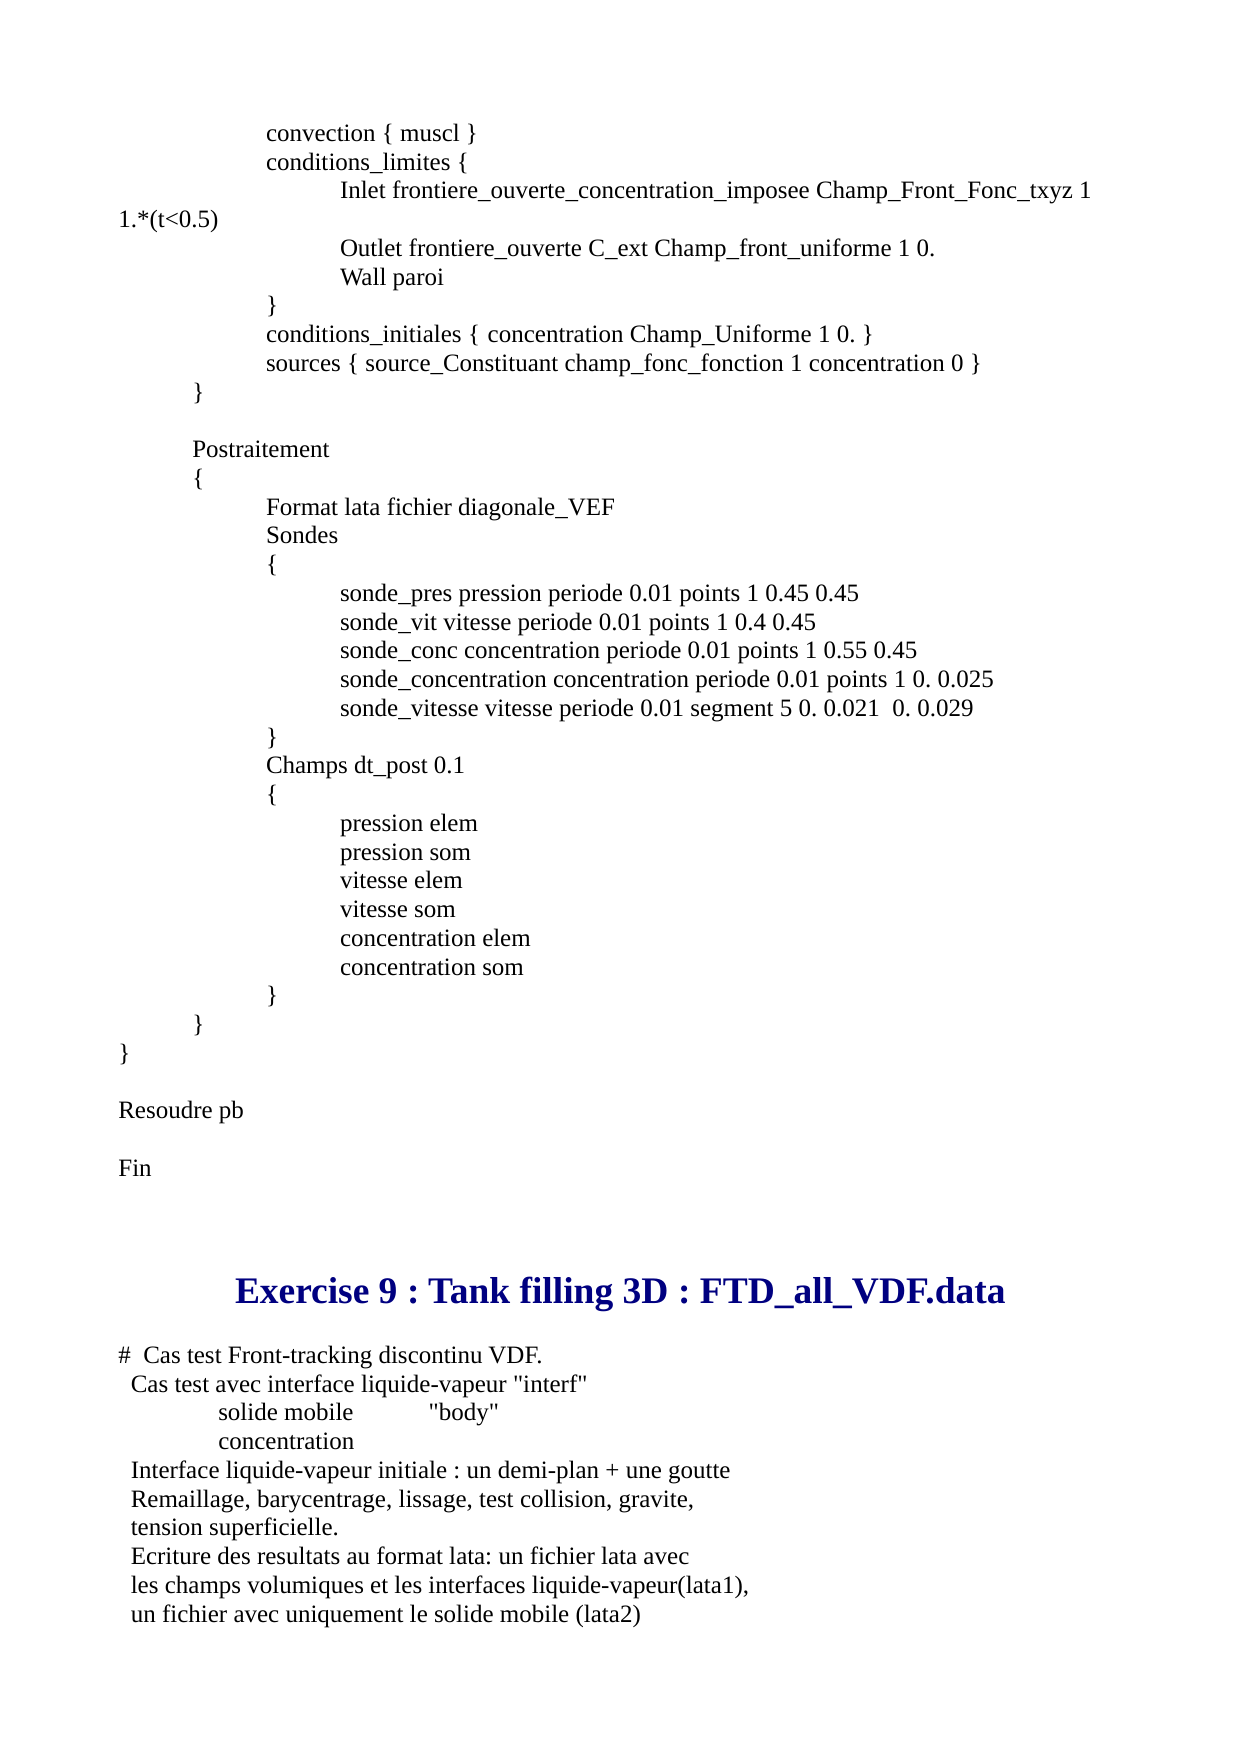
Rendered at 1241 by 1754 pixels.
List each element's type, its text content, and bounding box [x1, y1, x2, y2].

text Sondes [118, 521, 1122, 549]
text Champs dt_post 0.1 [118, 751, 1122, 779]
text } [118, 981, 1122, 1009]
text } [118, 291, 1122, 319]
text tension superficielle. [118, 1512, 1122, 1541]
text { [118, 549, 1122, 578]
text Outlet frontiere_ouverte C_ext Champ_front_uniforme 1 0. [118, 233, 1122, 262]
text les champs volumiques et les interfaces liquide-vapeur(lata1), [118, 1570, 1122, 1599]
text sonde_conc concentration periode 0.01 points 1 0.55 0.45 [118, 636, 1122, 664]
text Wall paroi [118, 262, 1122, 291]
text Resoudre pb [118, 1096, 1122, 1124]
text # Cas test Front-tracking discontinu VDF. [118, 1340, 1122, 1369]
text concentration [118, 1426, 1122, 1455]
text concentration elem [118, 923, 1122, 952]
text } [118, 1038, 1122, 1067]
text Interface liquide-vapeur initiale : un demi-plan + une goutte [118, 1455, 1122, 1484]
text } [118, 377, 1122, 406]
text vitesse som [118, 894, 1122, 923]
text conditions_initiales { concentration Champ_Uniforme 1 0. } [118, 319, 1122, 348]
text pression elem [118, 808, 1122, 837]
text conditions_limites { [118, 147, 1122, 176]
text concentration som [118, 952, 1122, 981]
text sonde_vit vitesse periode 0.01 points 1 0.4 0.45 [118, 607, 1122, 636]
text sonde_concentration concentration periode 0.01 points 1 0. 0.025 [118, 664, 1122, 693]
text pression som [118, 837, 1122, 866]
text { [118, 779, 1122, 808]
text Fin [118, 1153, 1122, 1182]
text un fichier avec uniquement le solide mobile (lata2) [118, 1599, 1122, 1627]
text } [118, 722, 1122, 751]
text vitesse elem [118, 866, 1122, 894]
text Ecriture des resultats au format lata: un fichier lata avec [118, 1541, 1122, 1570]
text Remaillage, barycentrage, lissage, test collision, gravite, [118, 1484, 1122, 1512]
text sonde_pres pression periode 0.01 points 1 0.45 0.45 [118, 578, 1122, 607]
text Exercise 9 : Tank filling 3D : FTD_all_VDF.data [118, 1268, 1122, 1311]
text convection { muscl } [118, 118, 1122, 147]
text Cas test avec interface liquide-vapeur "interf" [118, 1369, 1122, 1397]
text solide mobile "body" [118, 1397, 1122, 1426]
text Postraitement [118, 434, 1122, 463]
text Format lata fichier diagonale_VEF [118, 492, 1122, 521]
text } [118, 1009, 1122, 1038]
text sources { source_Constituant champ_fonc_fonction 1 concentration 0 } [118, 348, 1122, 377]
text Inlet frontiere_ouverte_concentration_imposee Champ_Front_Fonc_txyz 1 1.*(t<0.5) [118, 176, 1122, 233]
text sonde_vitesse vitesse periode 0.01 segment 5 0. 0.021 0. 0.029 [118, 693, 1122, 722]
text { [118, 463, 1122, 492]
